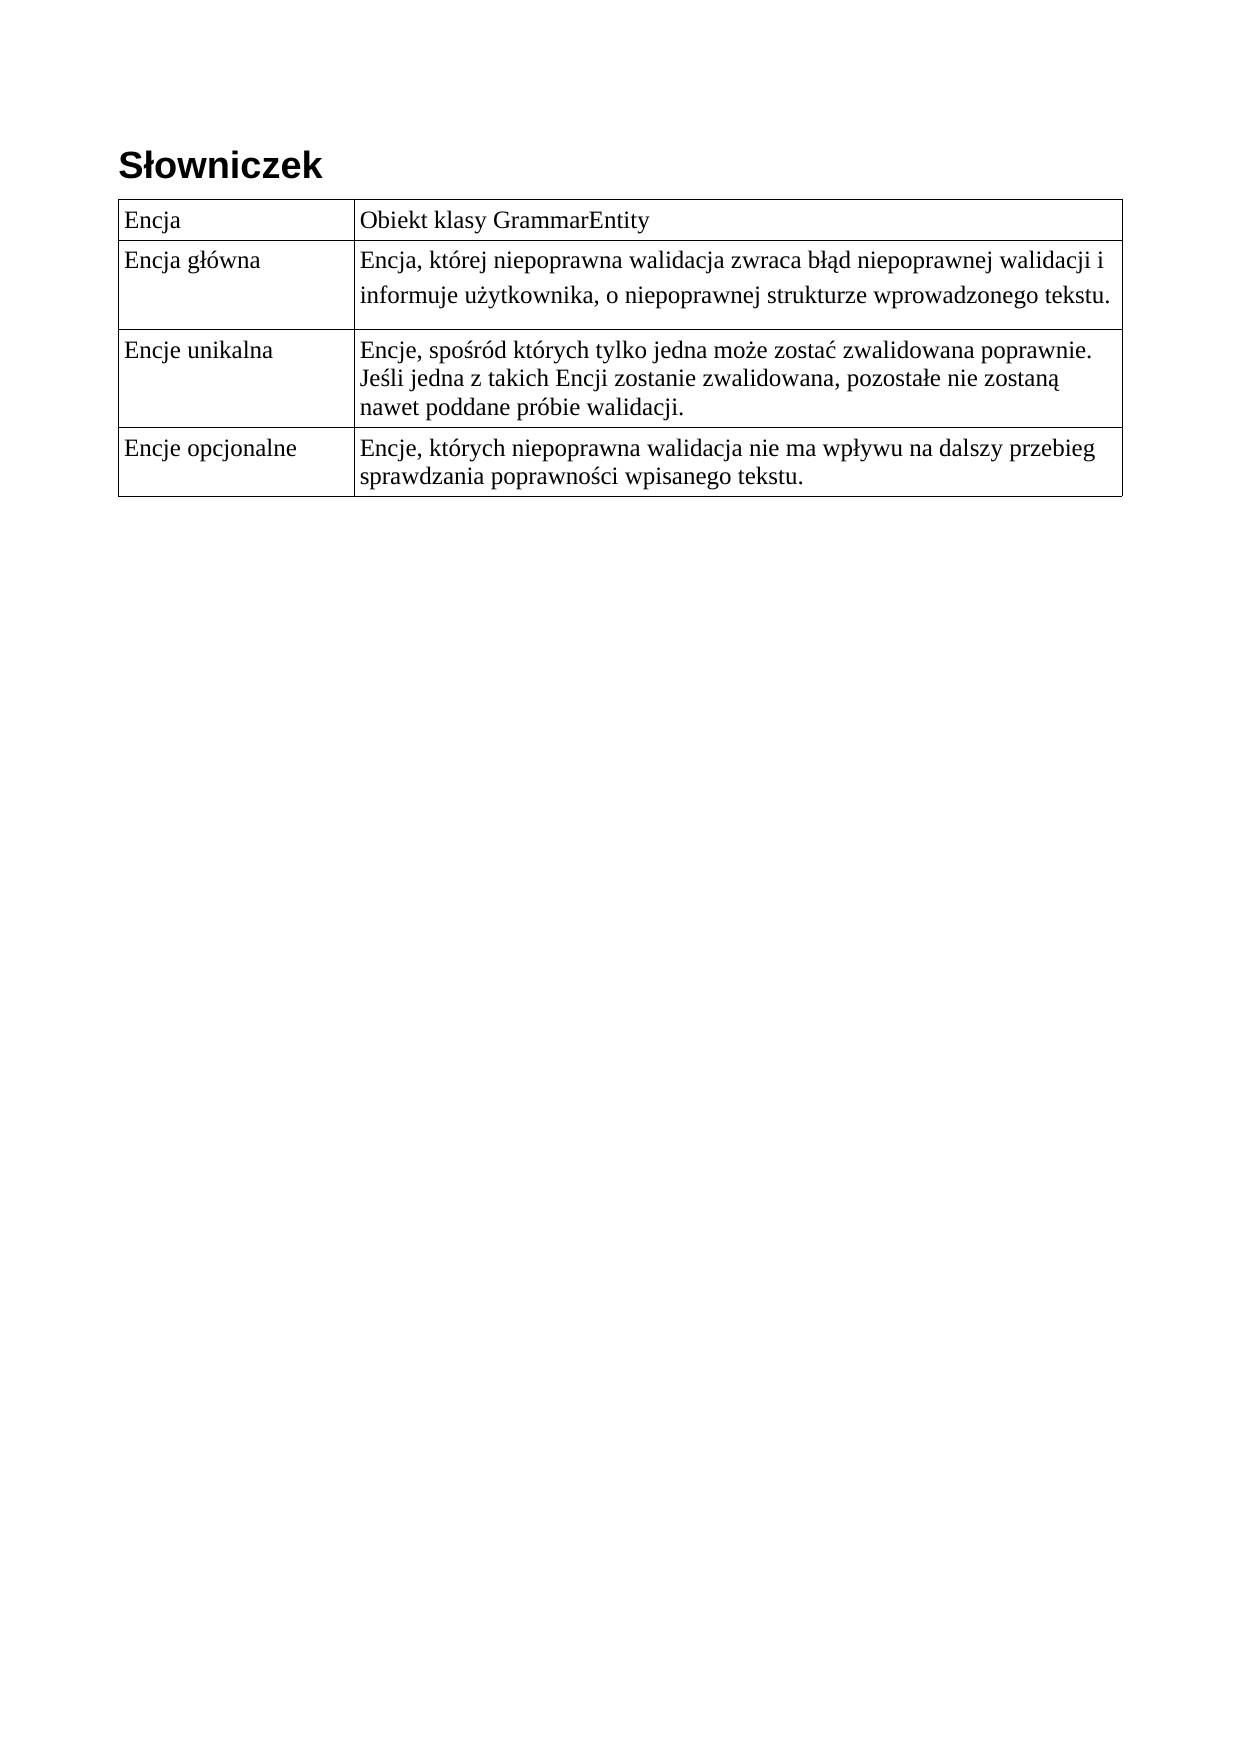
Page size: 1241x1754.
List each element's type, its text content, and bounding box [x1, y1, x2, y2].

table_cell Encje, których niepoprawna walidacja nie ma wpływu na dalszy przebieg sprawdzania poprawności wpisanego tekstu. [355, 428, 1122, 496]
table_header Encja [119, 200, 354, 239]
table_cell Encje opcjonalne [119, 428, 354, 496]
subtitle Słowniczek [118, 143, 1122, 187]
table_cell Encja, której niepoprawna walidacja zwraca błąd niepoprawnej walidacji i informuje użytkownika, o niepoprawnej strukturze wprowadzonego tekstu. [355, 241, 1122, 329]
table_cell Encje unikalna [119, 330, 354, 427]
table_header Obiekt klasy GrammarEntity [355, 200, 1122, 239]
table_cell Encja główna [119, 241, 354, 329]
table_cell Encje, spośród których tylko jedna może zostać zwalidowana poprawnie. Jeśli jedna z takich Encji zostanie zwalidowana, pozostałe nie zostaną nawet poddane próbie walidacji. [355, 330, 1122, 427]
